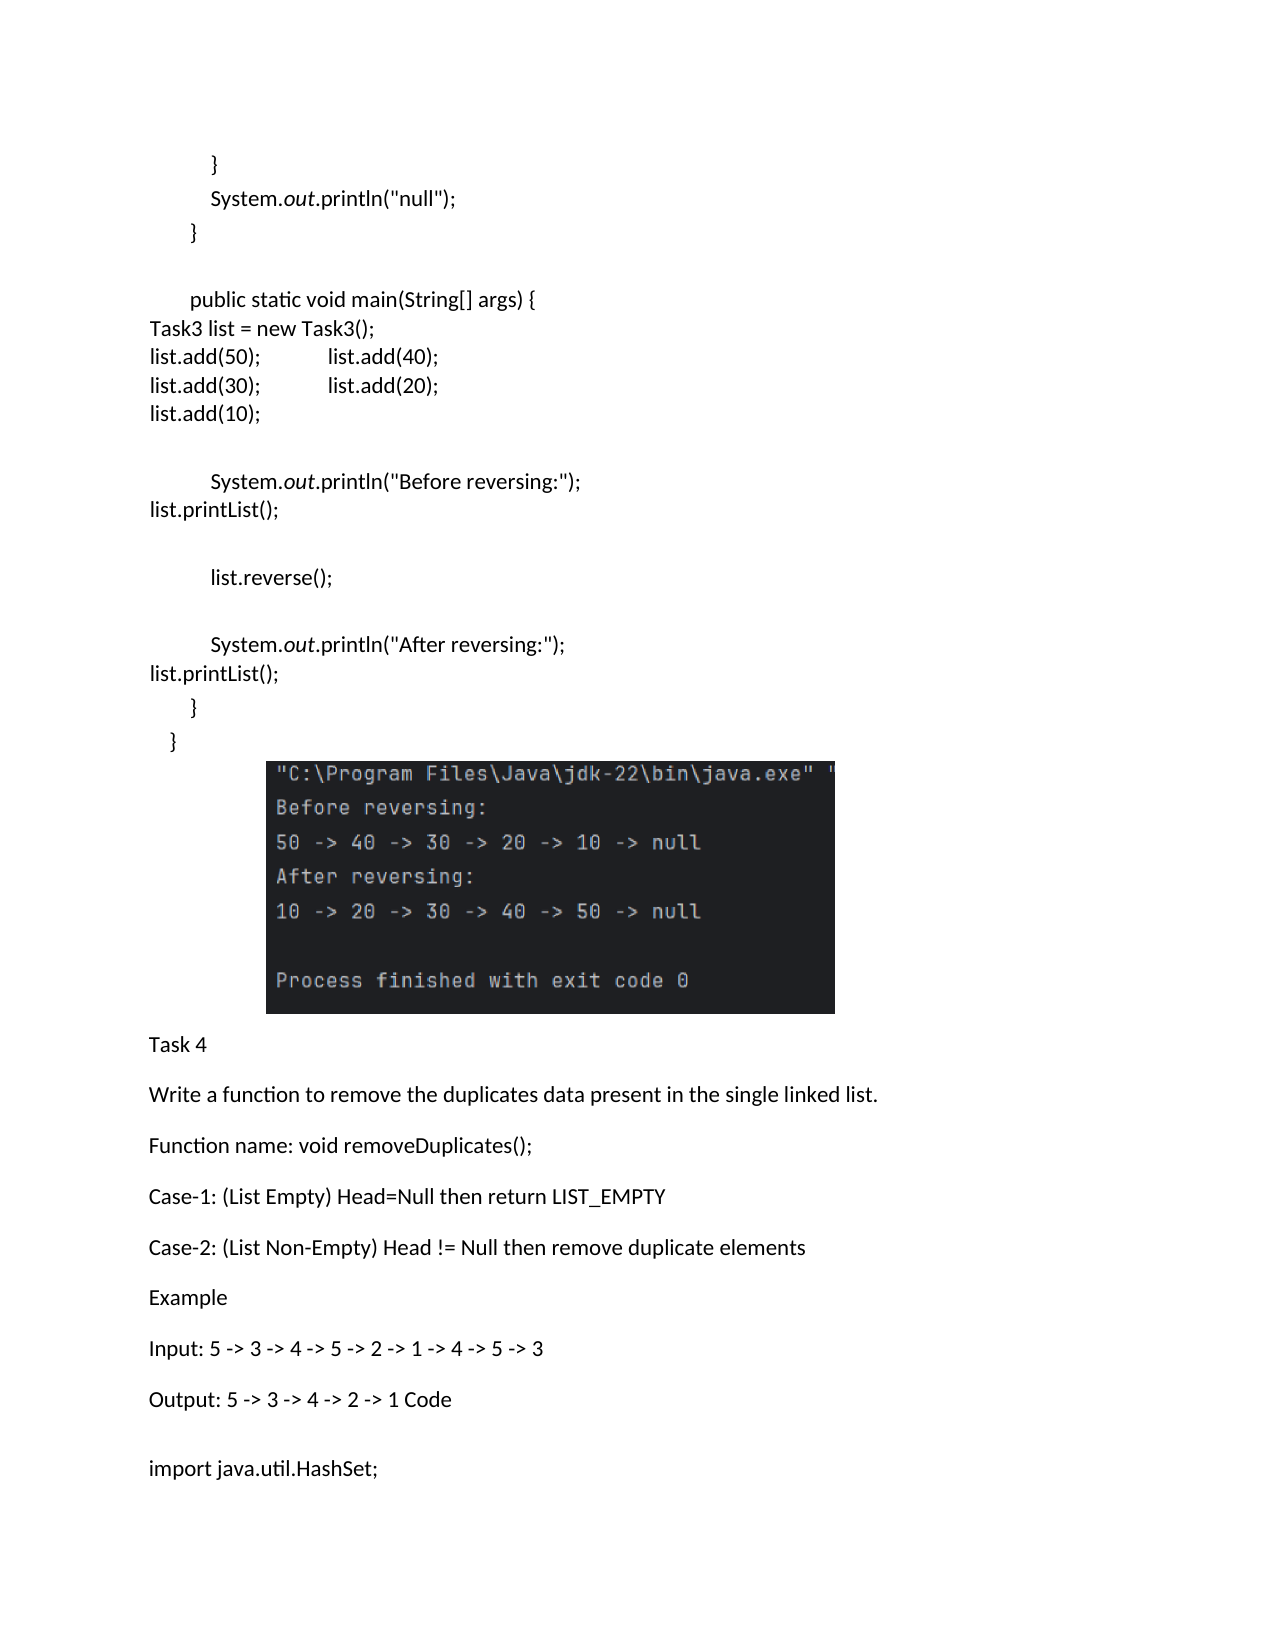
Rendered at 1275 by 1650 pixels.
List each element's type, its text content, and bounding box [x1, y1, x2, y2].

text Case-2: (List Non-Empty) Head != Null then remove duplicate elements [148, 1233, 951, 1261]
text Case-1: (List Empty) Head=Null then return LIST_EMPTY [148, 1182, 951, 1210]
text } [148, 693, 951, 721]
text Output: 5 -> 3 -> 4 -> 2 -> 1 Code [148, 1385, 454, 1413]
text System.out.println("null"); [148, 184, 951, 212]
picture [265, 761, 835, 1014]
text System.out.println("Before reversing:"); list.printList(); [148, 467, 713, 523]
text list.reverse(); [148, 563, 951, 591]
text Write a function to remove the duplicates data present in the single linked list. [148, 1081, 951, 1108]
text Task 4 [148, 1030, 951, 1058]
text import java.util.HashSet; [148, 1454, 951, 1483]
text } [148, 727, 951, 755]
text } [148, 150, 951, 178]
text public static void main(String[] args) { Task3 list = new Task3(); list.add(50); list.add(40); list.add(30); list.add(20); list.add(10); [148, 285, 542, 427]
text } [148, 218, 951, 246]
text System.out.println("After reversing:"); list.printList(); [148, 631, 699, 687]
text Input: 5 -> 3 -> 4 -> 5 -> 2 -> 1 -> 4 -> 5 -> 3 [148, 1334, 951, 1362]
text Example [148, 1283, 951, 1312]
text Function name: void removeDuplicates(); [148, 1131, 951, 1159]
